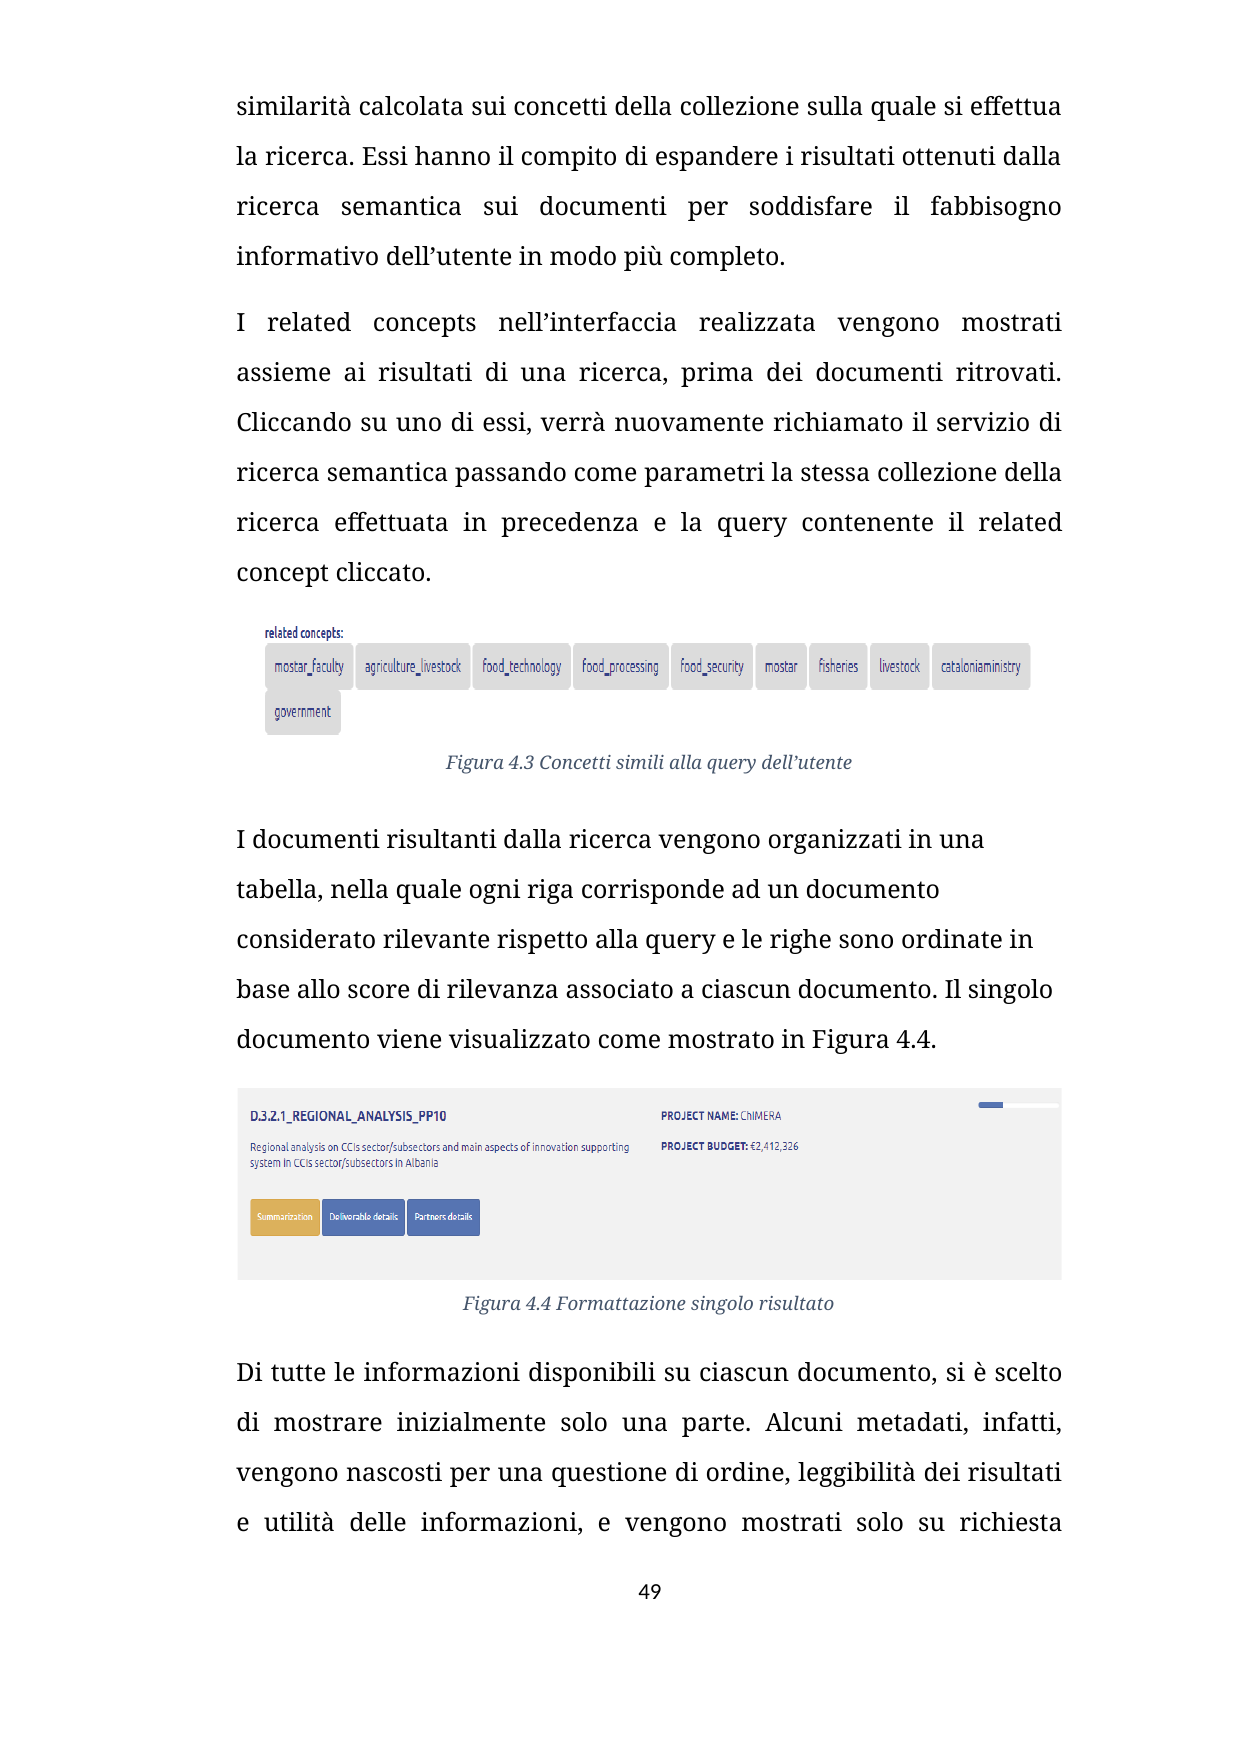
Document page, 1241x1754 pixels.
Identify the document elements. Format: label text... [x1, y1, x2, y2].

text I related concepts nell’interfaccia realizzata vengono mostrati assieme ai risultati di una ricerca, prima dei documenti ritrovati. Cliccando su uno di essi, verrà nuovamente richiamato il servizio di ricerca semantica passando come parametri la stessa collezione della ricerca effettuata in precedenza e la query contenente il related concept cliccato. [236, 292, 1063, 592]
text I documenti risultanti dalla ricerca vengono organizzati in una tabella, nella quale ogni riga corrisponde ad un documento considerato rilevante rispetto alla query e le righe sono ordinate in base allo score di rilevanza associato a ciascun documento. Il singolo documento viene visualizzato come mostrato in Figura 4.4. [236, 808, 1063, 1058]
text Figura 4.4 Formattazione singolo risultato [237, 1291, 1062, 1316]
text Di tutte le informazioni disponibili su ciascun documento, si è scelto di mostrare inizialmente solo una parte. Alcuni metadati, infatti, vengono nascosti per una questione di ordine, leggibilità dei risultati e utilità delle informazioni, e vengono mostrati solo su richiesta [236, 1342, 1063, 1542]
text similarità calcolata sui concetti della collezione sulla quale si effettua la ricerca. Essi hanno il compito di espandere i risultati ottenuti dalla ricerca semantica sui documenti per soddisfare il fabbisogno informativo dell’utente in modo più completo. [236, 75, 1063, 275]
text Figura 4.3 Concetti simili alla query dell’utente [237, 749, 1063, 775]
